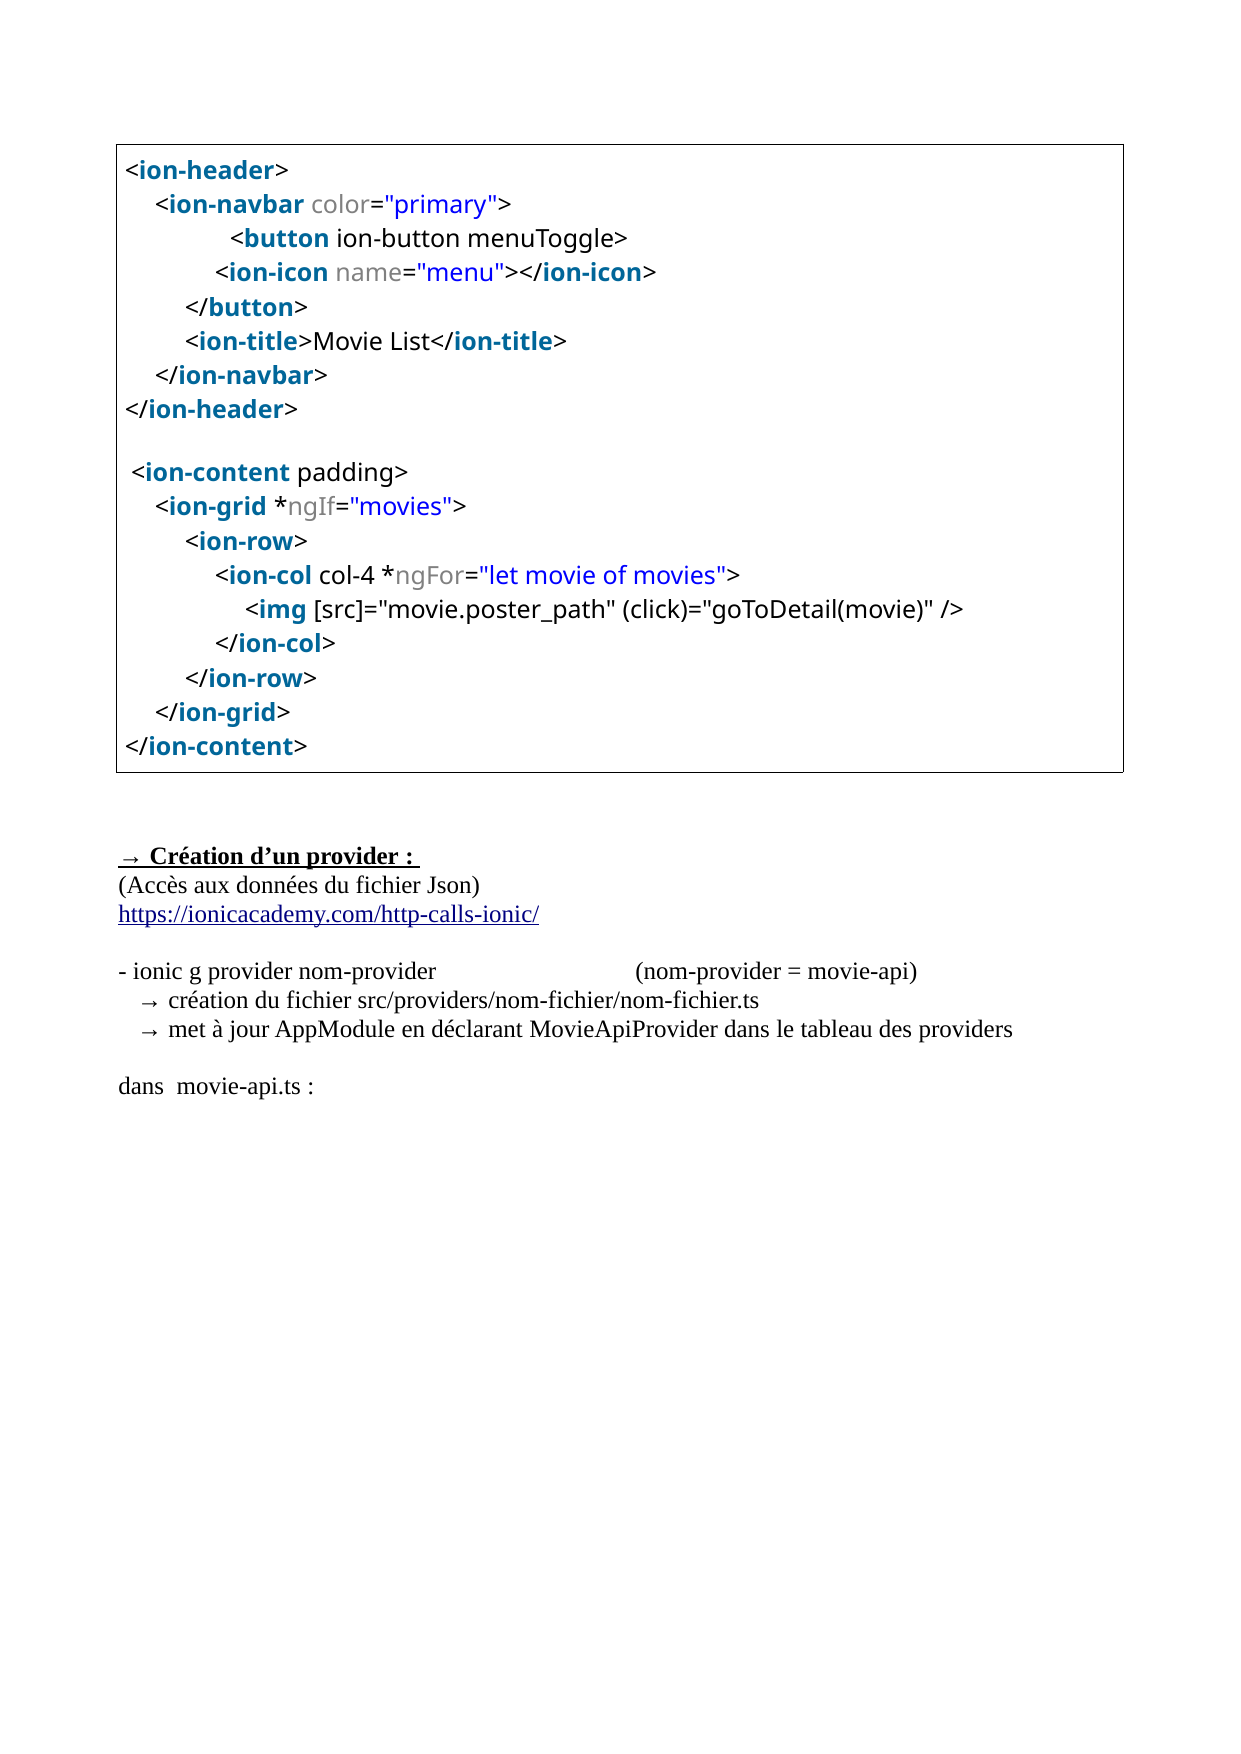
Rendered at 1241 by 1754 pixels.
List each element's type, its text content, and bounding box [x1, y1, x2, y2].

text </ion-content> [124, 729, 1114, 763]
text </ion-navbar> [124, 358, 1114, 392]
text <button ion-button menuToggle> [124, 221, 1114, 255]
text dans movie-api.ts : [118, 1071, 1122, 1100]
text </ion-grid> [124, 694, 1114, 729]
text </button> [124, 289, 1114, 323]
text (Accès aux données du fichier Json) [118, 870, 1122, 899]
text <ion-grid *ngIf="movies"> [124, 489, 1114, 523]
text https://ionicacademy.com/http-calls-ionic/ [118, 899, 1122, 927]
text </ion-col> [124, 626, 1114, 660]
text </ion-header> [124, 392, 1114, 426]
text <ion-icon name="menu"></ion-icon> [124, 255, 1114, 289]
text <ion-header> [124, 152, 1114, 186]
text <img [src]="movie.poster_path" (click)="goToDetail(movie)" /> [124, 592, 1114, 626]
text <ion-title>Movie List</ion-title> [124, 323, 1114, 358]
text </ion-row> [124, 660, 1114, 694]
text → met à jour AppModule en déclarant MovieApiProvider dans le tableau des providers [118, 1014, 1122, 1042]
text <ion-row> [124, 523, 1114, 557]
text <ion-col col-4 *ngFor="let movie of movies"> [124, 557, 1114, 592]
text <ion-content padding> [124, 455, 1114, 489]
text → création du fichier src/providers/nom-fichier/nom-fichier.ts [118, 985, 1122, 1014]
text <ion-navbar color="primary"> [124, 186, 1114, 221]
text - ionic g provider nom-provider (nom-provider = movie-api) [118, 956, 1122, 985]
text → Création d’un provider : [118, 841, 1122, 870]
